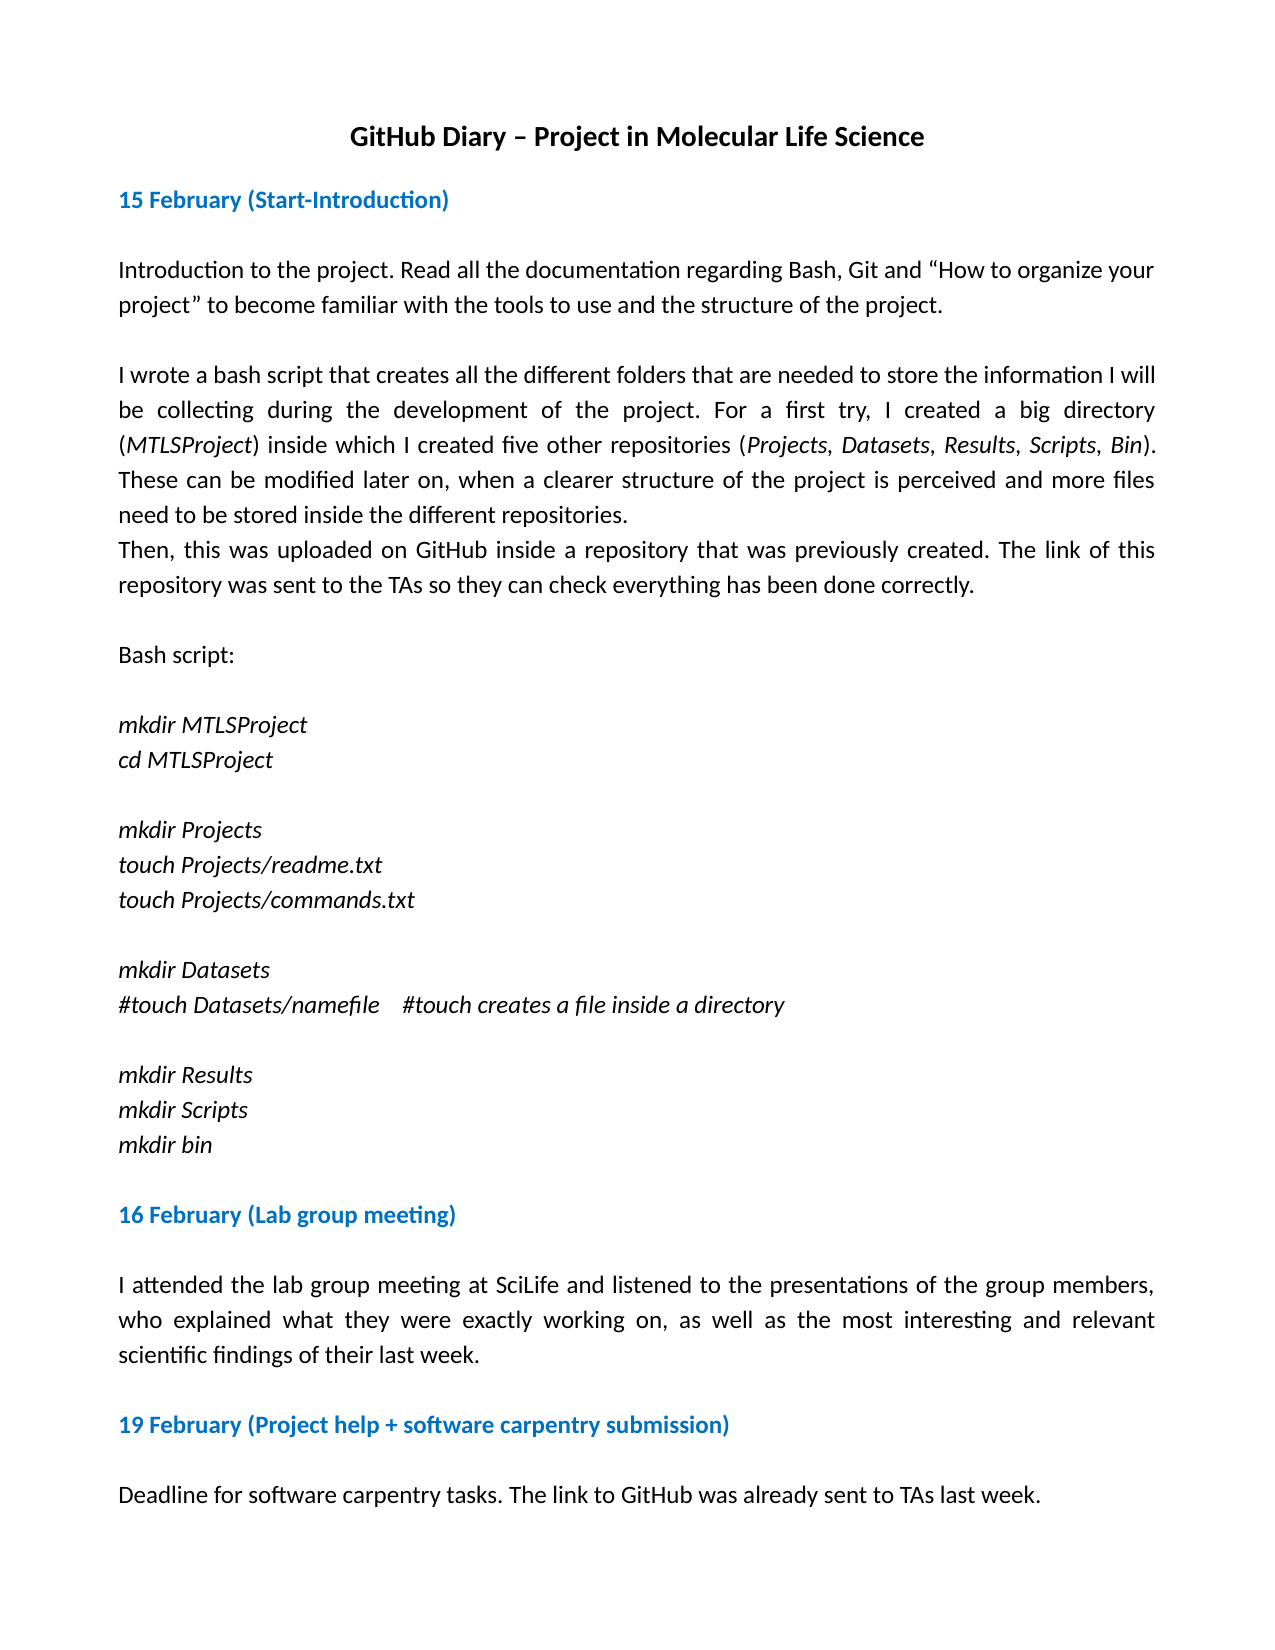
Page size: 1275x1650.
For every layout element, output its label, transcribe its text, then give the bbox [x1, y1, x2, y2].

text touch Projects/commands.txt [118, 884, 1157, 915]
text mkdir bin [118, 1129, 1157, 1160]
text touch Projects/readme.txt [118, 849, 1157, 880]
text mkdir Results [118, 1059, 1157, 1090]
text 19 February (Project help + software carpentry submission) [118, 1409, 1157, 1440]
text GitHub Diary – Project in Molecular Life Science [118, 118, 1157, 154]
text cd MTLSProject [118, 744, 1157, 775]
text Bash script: [118, 639, 1157, 670]
text I attended the lab group meeting at SciLife and listened to the presentations of the group members, who explained what they were exactly working on, as well as the most interesting and relevant scientific findings of their last week. [118, 1269, 1157, 1370]
text Then, this was uploaded on GitHub inside a repository that was previously created. The link of this repository was sent to the TAs so they can check everything has been done correctly. [118, 534, 1157, 600]
text Introduction to the project. Read all the documentation regarding Bash, Git and “How to organize your project” to become familiar with the tools to use and the structure of the project. [118, 254, 1157, 320]
text Deadline for software carpentry tasks. The link to GitHub was already sent to TAs last week. [118, 1479, 1157, 1510]
text mkdir MTLSProject [118, 709, 1157, 740]
text #touch Datasets/namefile #touch creates a file inside a directory [118, 989, 1157, 1020]
text I wrote a bash script that creates all the different folders that are needed to store the information I will be collecting during the development of the project. For a first try, I created a big directory (MTLSProject) inside which I created five other repositories (Projects, Datasets, Results, Scripts, Bin). These can be modified later on, when a clearer structure of the project is perceived and more files need to be stored inside the different repositories. [118, 359, 1157, 530]
text 15 February (Start-Introduction) [118, 184, 1157, 215]
text mkdir Scripts [118, 1094, 1157, 1125]
text mkdir Projects [118, 814, 1157, 845]
text mkdir Datasets [118, 954, 1157, 985]
text 16 February (Lab group meeting) [118, 1199, 1157, 1230]
